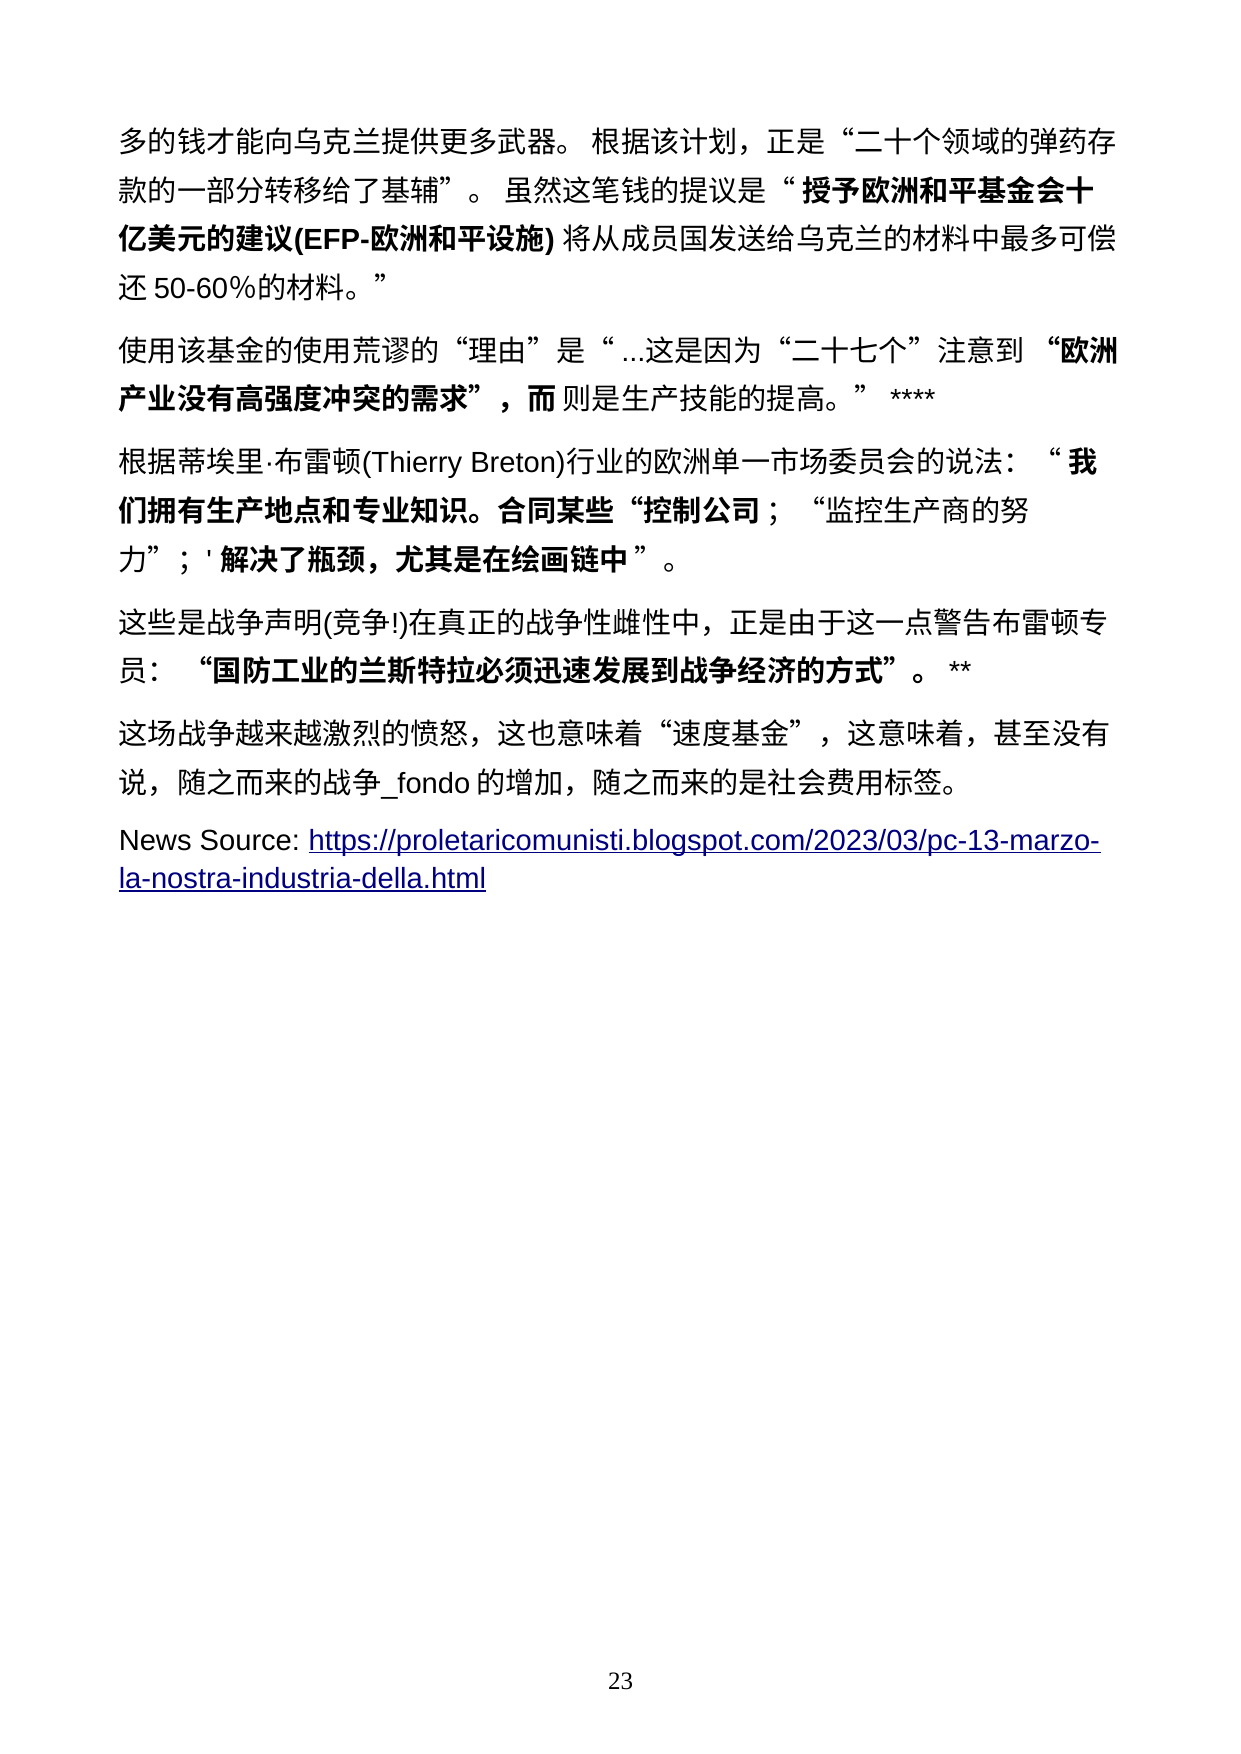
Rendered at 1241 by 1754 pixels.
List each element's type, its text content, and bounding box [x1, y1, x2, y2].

text 使用该基金的使用荒谬的“理由”是“ ...这是因为“二十七个”注意到 “欧洲产业没有高强度冲突的需求”，而 则是生产技能的提高。” **** [118, 327, 1122, 418]
text 根据蒂埃里·布雷顿(Thierry Breton)行业的欧洲单一市场委员会的说法：“ 我们拥有生产地点和专业知识。合同某些“控制公司 ；“监控生产商的努力”；' 解决了瓶颈，尤其是在绘画链中 ”。 [118, 439, 1122, 578]
text 多的钱才能向乌克兰提供更多武器。 根据该计划，正是“二十个领域的弹药存款的一部分转移给了基辅”。 虽然这笔钱的提议是“ 授予欧洲和平基金会十亿美元的建议(EFP-欧洲和平设施) 将从成员国发送给乌克兰的材料中最多可偿还50-60％的材料。” [118, 118, 1122, 306]
text 这场战争越来越激烈的愤怒，这也意味着“速度基金”，这意味着，甚至没有说，随之而来的战争_fondo的增加，随之而来的是社会费用标签。 [118, 711, 1122, 802]
text 这些是战争声明(竞争!)在真正的战争性雌性中，正是由于这一点警告布雷顿专员： “国防工业的兰斯特拉必须迅速发展到战争经济的方式”。 ** [118, 599, 1122, 690]
text News Source: https://proletaricomunisti.blogspot.com/2023/03/pc-13-marzo-la-nostra-industria-della.html [118, 822, 1122, 894]
